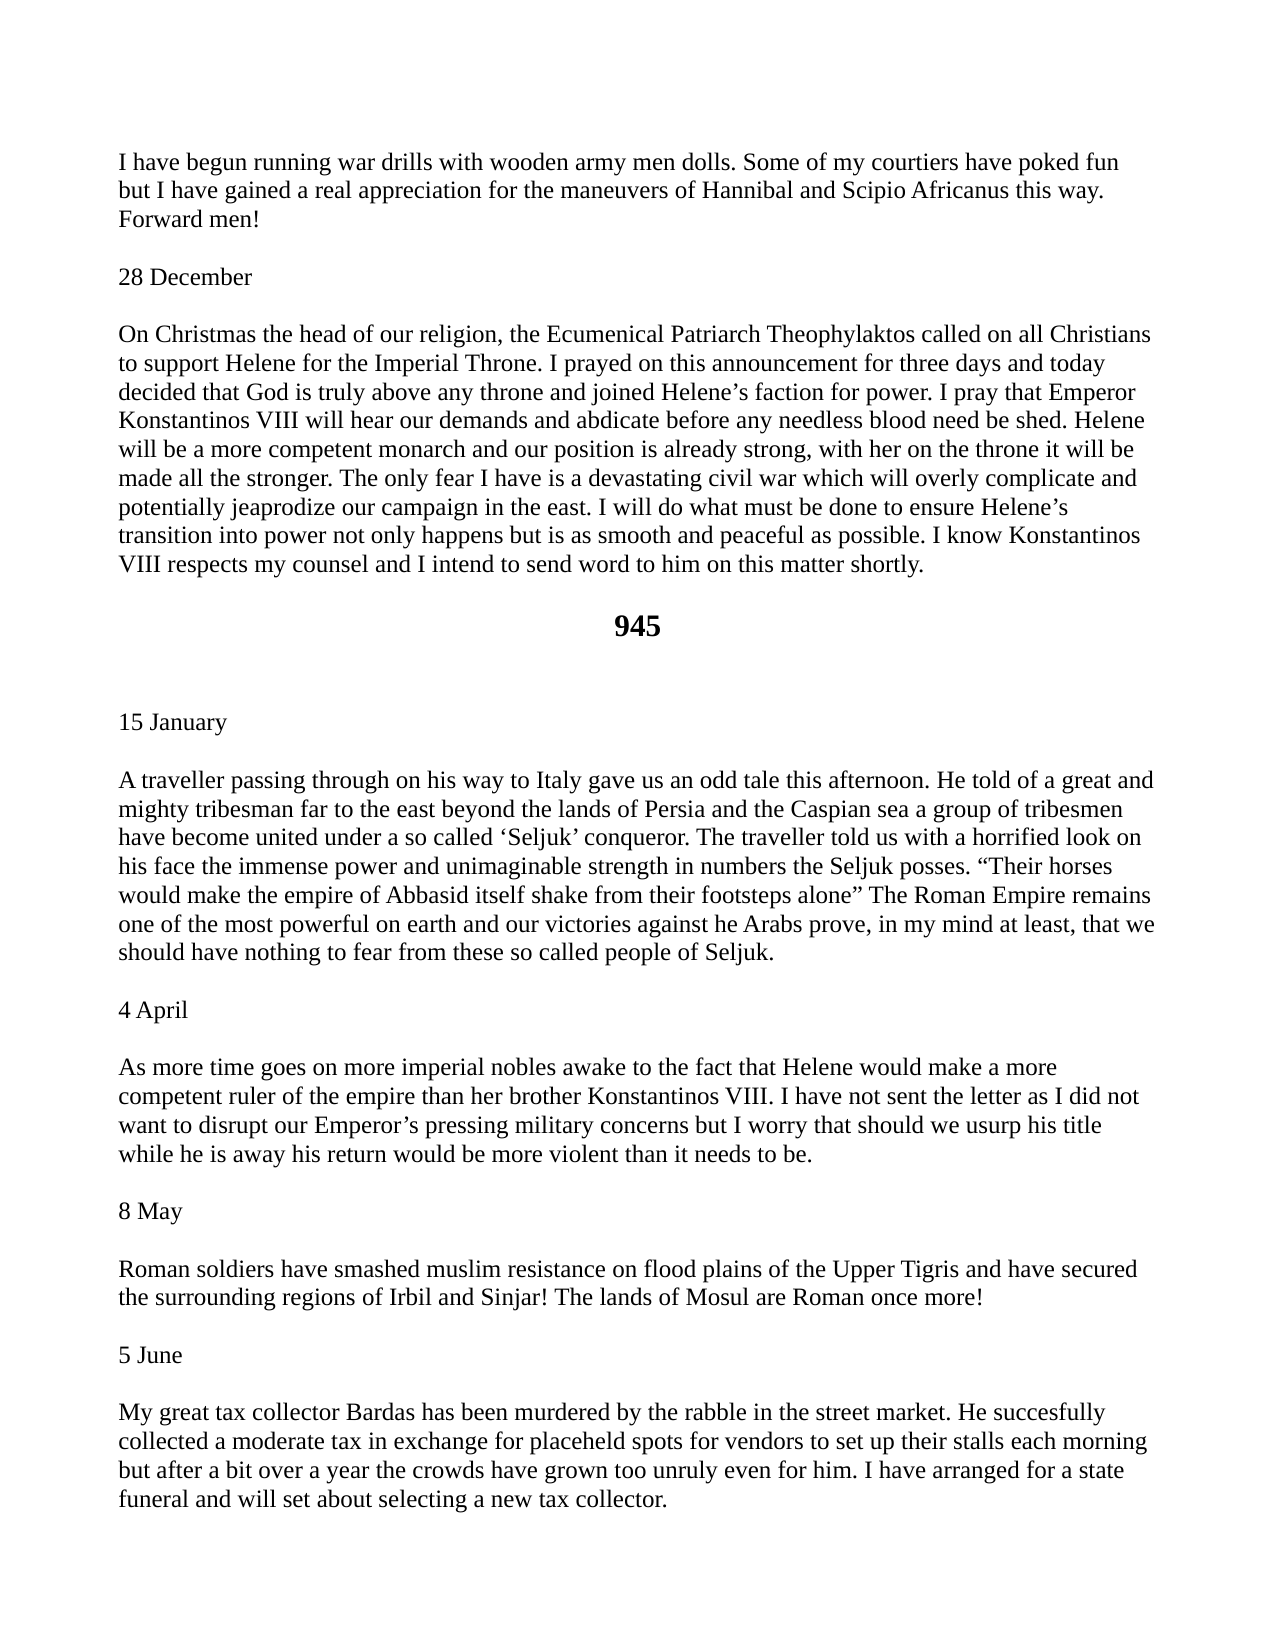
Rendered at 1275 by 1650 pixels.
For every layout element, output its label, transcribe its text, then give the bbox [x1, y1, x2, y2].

text My great tax collector Bardas has been murdered by the rabble in the street market. He succesfully collected a moderate tax in exchange for placeheld spots for vendors to set up their stalls each morning but after a bit over a year the crowds have grown too unruly even for him. I have arranged for a state funeral and will set about selecting a new tax collector. [118, 1397, 1157, 1512]
text Roman soldiers have smashed muslim resistance on flood plains of the Upper Tigris and have secured the surrounding regions of Irbil and Sinjar! The lands of Mosul are Roman once more! [118, 1254, 1157, 1311]
text 5 June [118, 1340, 1157, 1369]
text As more time goes on more imperial nobles awake to the fact that Helene would make a more competent ruler of the empire than her brother Konstantinos VIII. I have not sent the letter as I did not want to disrupt our Emperor’s pressing military concerns but I worry that should we usurp his title while he is away his return would be more violent than it needs to be. [118, 1052, 1157, 1167]
text 28 December [118, 262, 1157, 291]
text A traveller passing through on his way to Italy gave us an odd tale this afternoon. He told of a great and mighty tribesman far to the east beyond the lands of Persia and the Caspian sea a group of tribesmen have become united under a so called ‘Seljuk’ conqueror. The traveller told us with a horrified look on his face the immense power and unimaginable strength in numbers the Seljuk posses. “Their horses would make the empire of Abbasid itself shake from their footsteps alone” The Roman Empire remains one of the most powerful on earth and our victories against he Arabs prove, in my mind at least, that we should have nothing to fear from these so called people of Seljuk. [118, 765, 1157, 966]
text On Christmas the head of our religion, the Ecumenical Patriarch Theophylaktos called on all Christians to support Helene for the Imperial Throne. I prayed on this announcement for three days and today decided that God is truly above any throne and joined Helene’s faction for power. I pray that Emperor Konstantinos VIII will hear our demands and abdicate before any needless blood need be shed. Helene will be a more competent monarch and our position is already strong, with her on the throne it will be made all the stronger. The only fear I have is a devastating civil war which will overly complicate and potentially jeaprodize our campaign in the east. I will do what must be done to ensure Helene’s transition into power not only happens but is as smooth and peaceful as possible. I know Konstantinos VIII respects my counsel and I intend to send word to him on this matter shortly. [118, 319, 1157, 578]
text 8 May [118, 1196, 1157, 1225]
text 945 [118, 607, 1157, 643]
text I have begun running war drills with wooden army men dolls. Some of my courtiers have poked fun but I have gained a real appreciation for the maneuvers of Hannibal and Scipio Africanus this way. Forward men! [118, 147, 1157, 233]
text 4 April [118, 995, 1157, 1024]
text 15 January [118, 707, 1157, 736]
